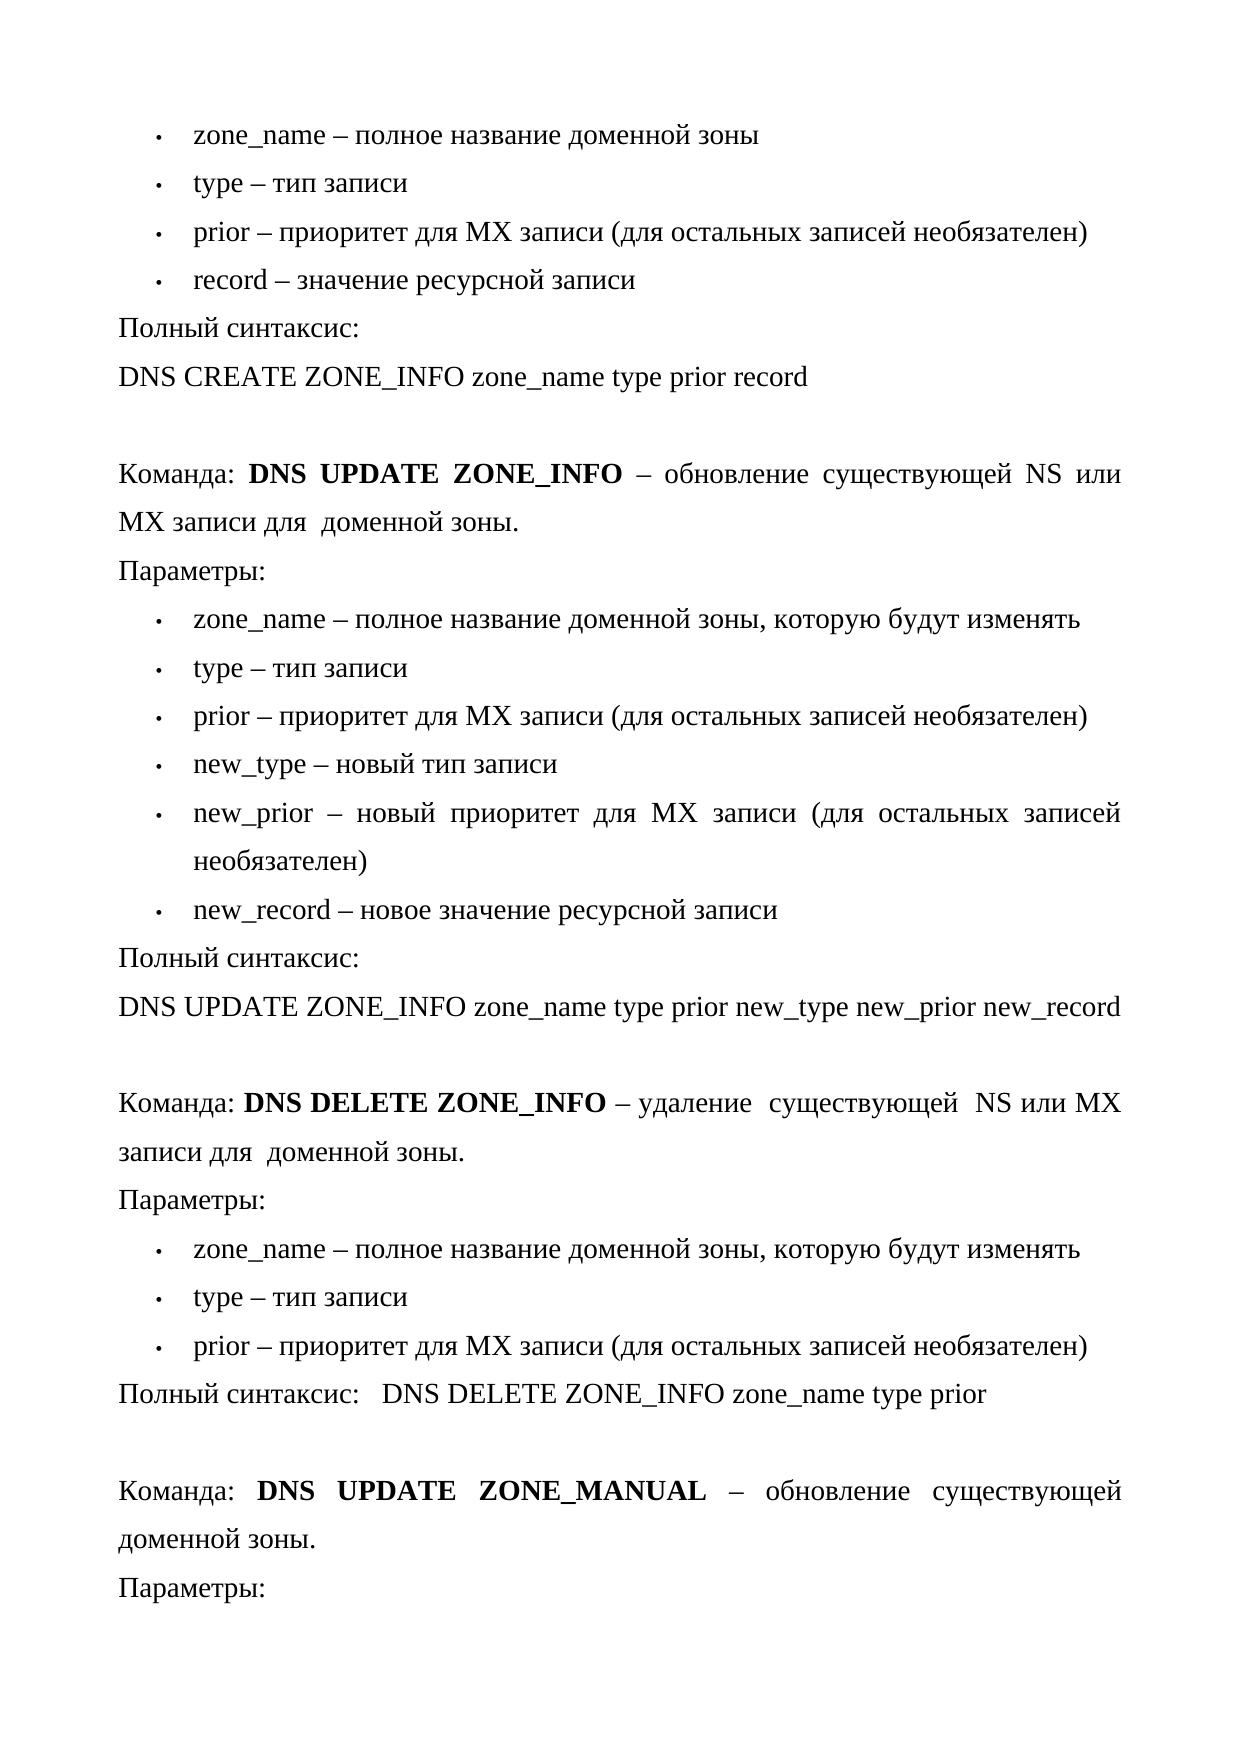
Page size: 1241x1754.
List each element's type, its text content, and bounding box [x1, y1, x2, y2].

list new_prior – новый приоритет для MX записи (для остальных записей необязателен) [156, 796, 1122, 877]
list new_record – новое значение ресурсной записи [156, 893, 1122, 925]
list type – тип записи [156, 1281, 1122, 1313]
list zone_name – полное название доменной зоны, которую будут изменять [156, 602, 1122, 635]
text Параметры: [118, 1571, 1122, 1603]
list new_type – новый тип записи [156, 748, 1122, 780]
list zone_name – полное название доменной зоны, которую будут изменять [156, 1232, 1122, 1264]
text DNS UPDATE ZONE_INFO zone_name type prior new_type new_prior new_record [118, 990, 1122, 1022]
list prior – приоритет для MX записи (для остальных записей необязателен) [156, 215, 1122, 247]
text Полный синтаксис: DNS DELETE ZONE_INFO zone_name type prior [118, 1377, 1122, 1410]
text Команда: DNS UPDATE ZONE_INFO – обновление существующей NS или MX записи для доменной зоны. [118, 457, 1122, 538]
list prior – приоритет для MX записи (для остальных записей необязателен) [156, 699, 1122, 732]
list type – тип записи [156, 167, 1122, 199]
text Команда: DNS DELETE ZONE_INFO – удаление существующей NS или MX записи для доменной зоны. [118, 1087, 1122, 1168]
list record – значение ресурсной записи [156, 263, 1122, 296]
text Полный синтаксис: [118, 312, 1122, 344]
text Полный синтаксис: [118, 942, 1122, 974]
text Параметры: [118, 1184, 1122, 1216]
text Команда: DNS UPDATE ZONE_MANUAL – обновление существующей доменной зоны. [118, 1474, 1122, 1555]
text DNS CREATE ZONE_INFO zone_name type prior record [118, 360, 1122, 393]
text Параметры: [118, 554, 1122, 586]
list prior – приоритет для MX записи (для остальных записей необязателен) [156, 1329, 1122, 1361]
list type – тип записи [156, 651, 1122, 683]
list zone_name – полное название доменной зоны [156, 118, 1122, 150]
